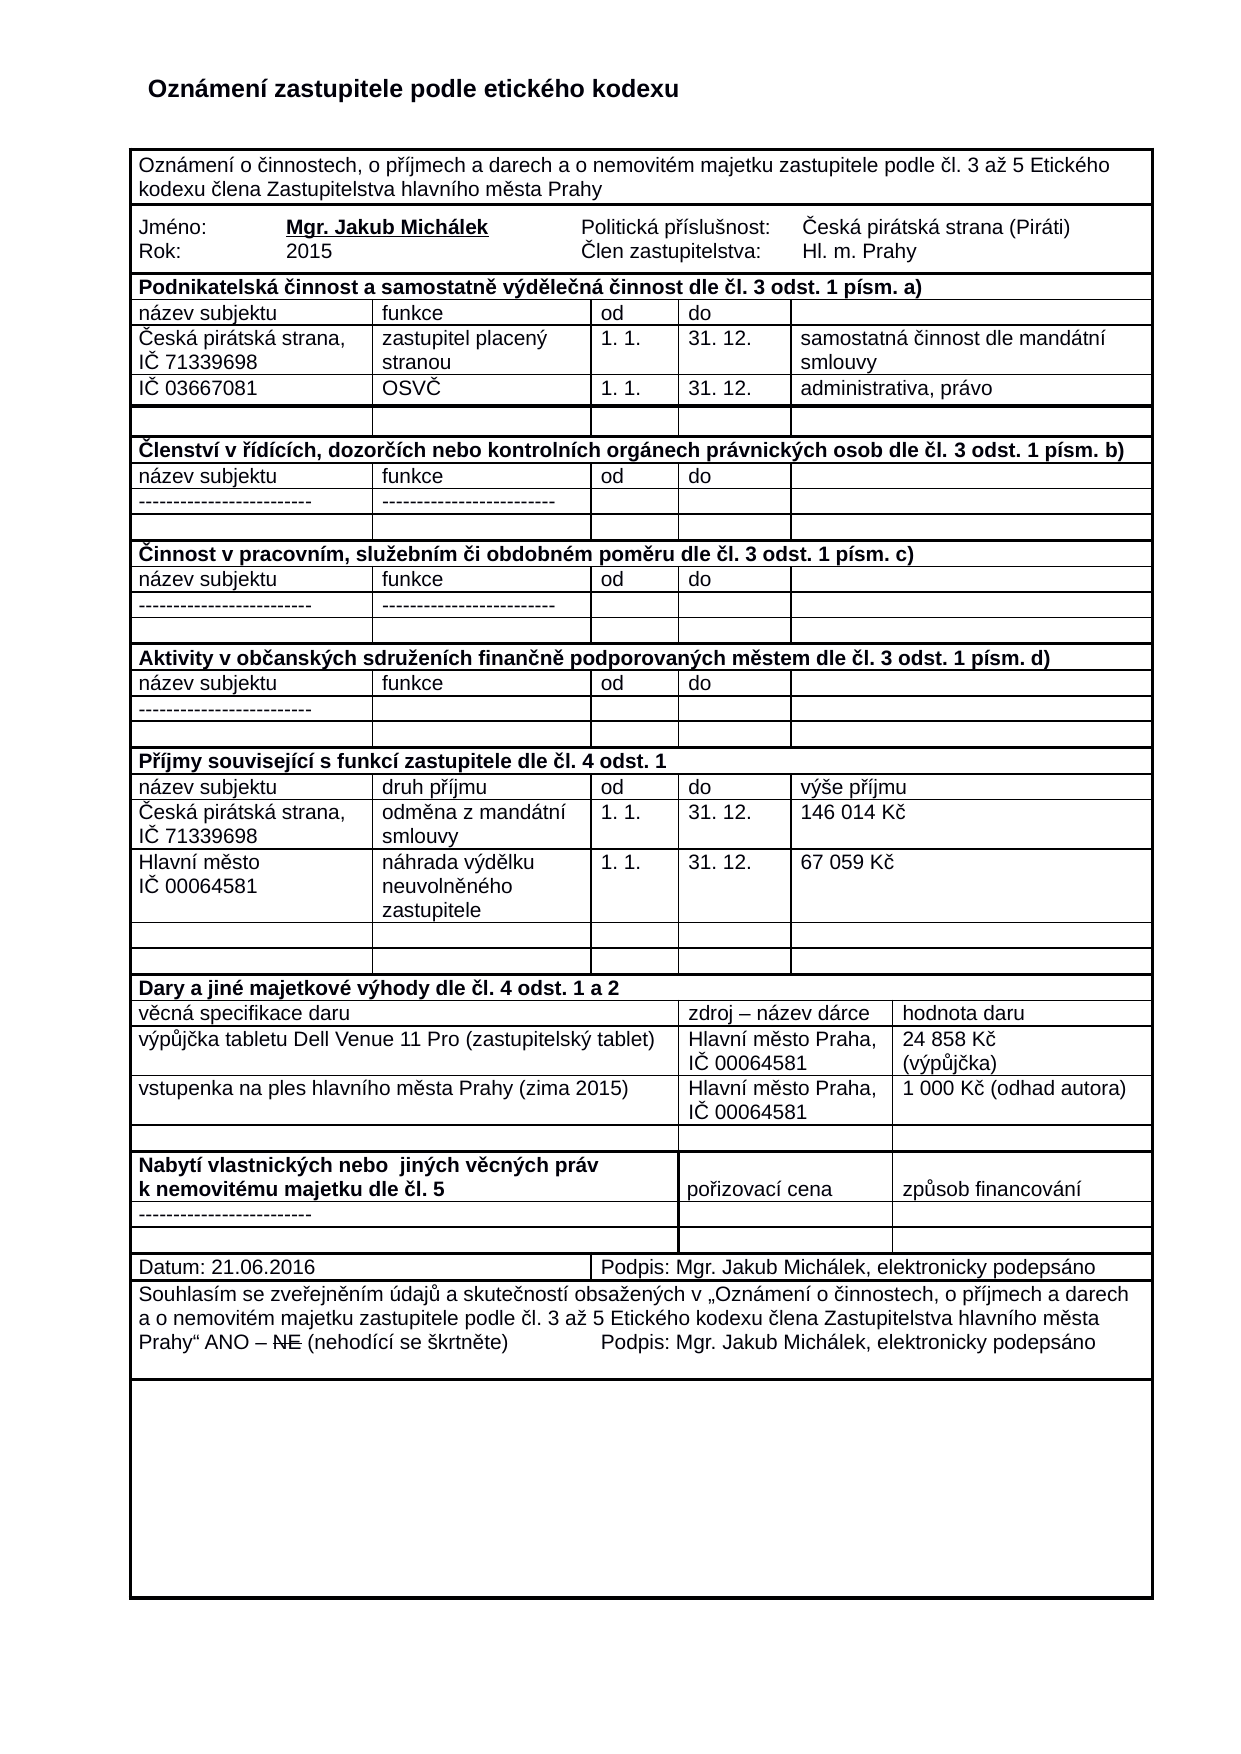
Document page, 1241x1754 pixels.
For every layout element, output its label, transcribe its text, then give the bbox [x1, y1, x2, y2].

table_cell [132, 949, 372, 972]
table_cell ------------------------- [132, 593, 372, 617]
table_cell [373, 618, 590, 642]
table_cell Hlavní město IČ 00064581 [132, 850, 372, 921]
table_cell [373, 722, 590, 746]
table_cell do [679, 300, 790, 324]
table_cell zdroj – název dárce [679, 1001, 892, 1025]
table_cell [680, 1228, 892, 1252]
table_cell [592, 923, 678, 947]
table_header Oznámení o činnostech, o příjmech a darech a o nemovitém majetku zastupitele podle čl. 3 až 5 Etického kodexu člena Zastupitelstva hlavního města Prahy [132, 151, 1151, 203]
table_cell od [592, 671, 678, 695]
table_cell ------------------------- [132, 489, 372, 513]
table_cell výše příjmu [792, 775, 1151, 798]
table_cell [893, 1228, 1151, 1252]
table_cell vstupenka na ples hlavního města Prahy (zima 2015) [132, 1076, 678, 1124]
table_cell ------------------------- [373, 593, 590, 617]
table_cell funkce [373, 300, 590, 324]
table_cell [893, 1126, 1151, 1149]
table_cell administrativa, právo [792, 375, 1151, 404]
table_cell Souhlasím se zveřejněním údajů a skutečností obsažených v „Oznámení o činnostech, o příjmech a darech a o nemovitém majetku zastupitele podle čl. 3 až 5 Etického kodexu člena Zastupitelstva hlavního města Prahy“ ANO – NE (nehodící se škrtněte) Podpis: Mgr. Jakub Michálek, elektronicky podepsáno [132, 1282, 1151, 1378]
table_cell Činnost v pracovním, služebním či obdobném poměru dle čl. 3 odst. 1 písm. c) [132, 542, 1151, 566]
table_cell [679, 408, 790, 435]
table_cell [373, 515, 590, 539]
table_cell 1 000 Kč (odhad autora) [893, 1076, 1151, 1124]
table_cell [373, 697, 590, 720]
table_cell [893, 1202, 1151, 1226]
table_cell [132, 1228, 677, 1252]
table_cell do [679, 775, 790, 798]
table_cell [679, 618, 790, 642]
table_cell Nabytí vlastnických nebo jiných věcných práv k nemovitému majetku dle čl. 5 [132, 1153, 677, 1201]
table_cell od [592, 775, 678, 798]
table_cell OSVČ [373, 375, 590, 404]
table_cell [792, 618, 1151, 642]
table_cell ------------------------- [373, 489, 590, 513]
table_cell 31. 12. [679, 800, 790, 848]
table_cell [592, 408, 678, 435]
table_cell [792, 567, 1151, 591]
table_cell funkce [373, 567, 590, 591]
table_cell od [592, 300, 678, 324]
table_cell název subjektu [132, 300, 372, 324]
table_cell [132, 618, 372, 642]
table_cell název subjektu [132, 567, 372, 591]
table_cell název subjektu [132, 464, 372, 488]
table_cell [792, 300, 1151, 324]
table_cell Podpis: Mgr. Jakub Michálek, elektronicky podepsáno [592, 1255, 1151, 1279]
table_cell zastupitel placený stranou [373, 326, 590, 374]
table_cell [792, 593, 1151, 617]
table_cell Dary a jiné majetkové výhody dle čl. 4 odst. 1 a 2 [132, 976, 1151, 999]
table_cell [592, 489, 678, 513]
table_cell ------------------------- [132, 1202, 677, 1226]
table_cell [679, 697, 790, 720]
table_cell [132, 923, 372, 947]
table_cell 1. 1. [592, 375, 678, 404]
table_cell Jméno: Mgr. Jakub Michálek Politická příslušnost: Česká pirátská strana (Piráti) Rok: 2015 Člen zastupitelstva: Hl. m. Prahy [132, 206, 1151, 272]
table_cell [792, 671, 1151, 695]
table_cell samostatná činnost dle mandátní smlouvy [792, 326, 1151, 374]
table_cell [679, 949, 790, 972]
table_cell 31. 12. [679, 326, 790, 374]
table_cell Členství v řídících, dozorčích nebo kontrolních orgánech právnických osob dle čl. 3 odst. 1 písm. b) [132, 438, 1151, 462]
table_cell [373, 949, 590, 972]
table_cell 24 858 Kč (výpůjčka) [893, 1027, 1151, 1074]
table_cell [592, 697, 678, 720]
table_cell Podnikatelská činnost a samostatně výdělečná činnost dle čl. 3 odst. 1 písm. a) [132, 275, 1151, 299]
table_cell [792, 949, 1151, 972]
table_cell do [679, 671, 790, 695]
table_cell Hlavní město Praha, IČ 00064581 [679, 1027, 892, 1074]
table_cell 1. 1. [592, 326, 678, 374]
table_cell 1. 1. [592, 800, 678, 848]
table_cell funkce [373, 464, 590, 488]
table_cell Aktivity v občanských sdruženích finančně podporovaných městem dle čl. 3 odst. 1 písm. d) [132, 645, 1151, 669]
table_cell od [592, 567, 678, 591]
table_cell [592, 949, 678, 972]
table_cell [679, 515, 790, 539]
table_cell pořizovací cena [680, 1153, 892, 1201]
table_cell Česká pirátská strana, IČ 71339698 [132, 326, 372, 374]
table_cell [792, 464, 1151, 488]
table_cell druh příjmu [373, 775, 590, 798]
table_cell do [679, 567, 790, 591]
table_cell náhrada výdělku neuvolněného zastupitele [373, 850, 590, 921]
table_cell [592, 722, 678, 746]
table_cell Datum: 21.06.2016 [132, 1255, 590, 1279]
table_cell od [592, 464, 678, 488]
table_cell [792, 722, 1151, 746]
table_cell [373, 923, 590, 947]
table_cell výpůjčka tabletu Dell Venue 11 Pro (zastupitelský tablet) [132, 1027, 678, 1074]
table_cell [679, 722, 790, 746]
table_cell 1. 1. [592, 850, 678, 921]
table_cell [792, 697, 1151, 720]
table_cell ------------------------- [132, 697, 372, 720]
table_cell [592, 515, 678, 539]
table_cell 31. 12. [679, 850, 790, 921]
table_cell [132, 515, 372, 539]
table_cell způsob financování [893, 1153, 1151, 1201]
table_cell 67 059 Kč [792, 850, 1151, 921]
table_cell [679, 923, 790, 947]
table_cell [592, 593, 678, 617]
table_cell Hlavní město Praha, IČ 00064581 [679, 1076, 892, 1124]
table_cell [792, 923, 1151, 947]
table_cell Česká pirátská strana, IČ 71339698 [132, 800, 372, 848]
table_cell [132, 1381, 1151, 1596]
table_cell Příjmy související s funkcí zastupitele dle čl. 4 odst. 1 [132, 749, 1151, 773]
table_cell [679, 593, 790, 617]
table_cell [792, 515, 1151, 539]
table_cell hodnota daru [893, 1001, 1151, 1025]
table_cell [373, 408, 590, 435]
table_cell [679, 1126, 892, 1149]
table_cell do [679, 464, 790, 488]
table_cell [132, 722, 372, 746]
table_cell 31. 12. [679, 375, 790, 404]
table_cell [132, 1126, 678, 1149]
table_cell věcná specifikace daru [132, 1001, 678, 1025]
table_cell [592, 618, 678, 642]
table_cell 146 014 Kč [792, 800, 1151, 848]
table_cell [680, 1202, 892, 1226]
table_cell [792, 489, 1151, 513]
table_cell odměna z mandátní smlouvy [373, 800, 590, 848]
table_cell název subjektu [132, 775, 372, 798]
table_cell název subjektu [132, 671, 372, 695]
table_cell [679, 489, 790, 513]
table_cell [132, 408, 372, 435]
table_cell [792, 408, 1151, 435]
table_cell funkce [373, 671, 590, 695]
table_cell IČ 03667081 [132, 375, 372, 404]
